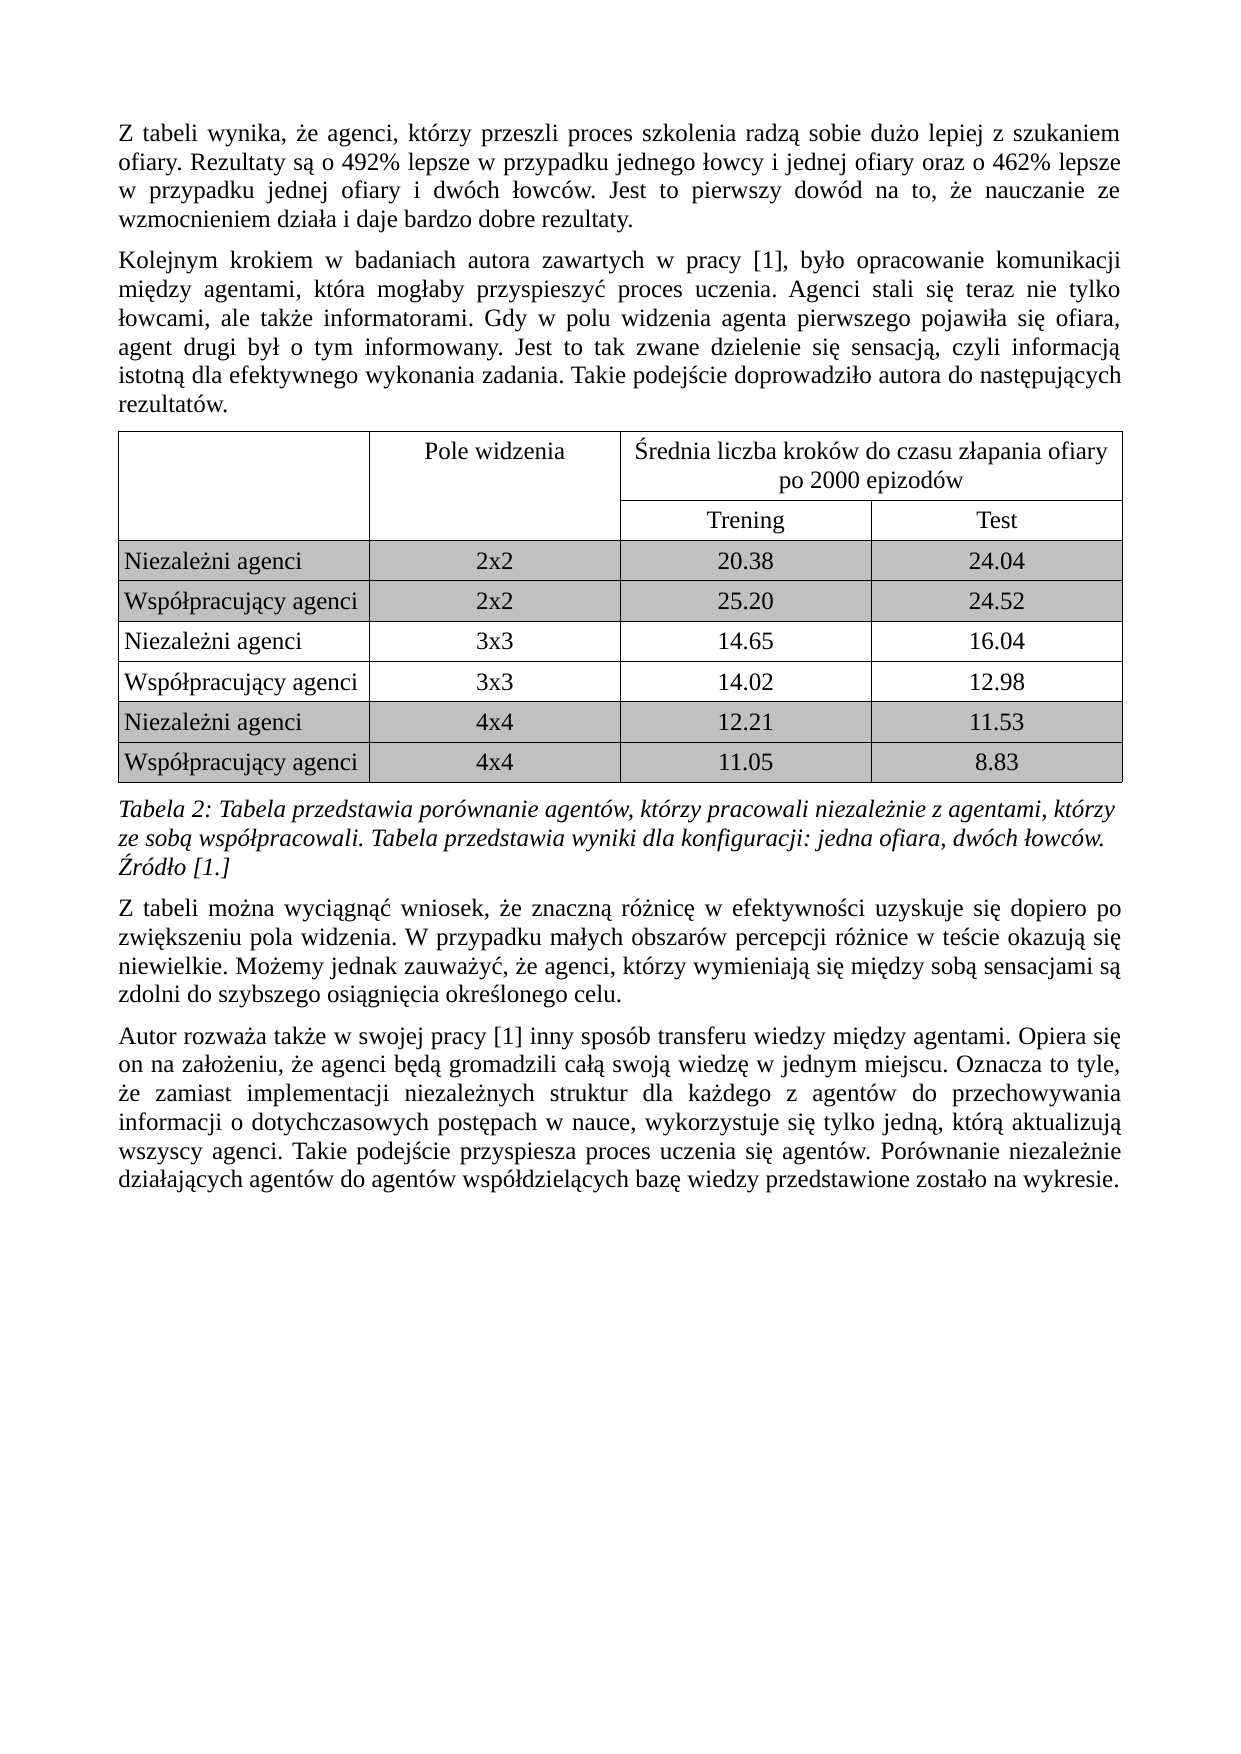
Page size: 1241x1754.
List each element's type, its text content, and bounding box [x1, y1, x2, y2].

table_cell 4x4 [370, 743, 620, 782]
text Z tabeli można wyciągnąć wniosek, że znaczną różnicę w efektywności uzyskuje się dopiero po zwiększeniu pola widzenia. W przypadku małych obszarów percepcji różnice w teście okazują się niewielkie. Możemy jednak zauważyć, że agenci, którzy wymieniają się między sobą sensacjami są zdolni do szybszego osiągnięcia określonego celu. [118, 893, 1122, 1008]
text Kolejnym krokiem w badaniach autora zawartych w pracy [1], było opracowanie komunikacji między agentami, która mogłaby przyspieszyć proces uczenia. Agenci stali się teraz nie tylko łowcami, ale także informatorami. Gdy w polu widzenia agenta pierwszego pojawiła się ofiara, agent drugi był o tym informowany. Jest to tak zwane dzielenie się sensacją, czyli informacją istotną dla efektywnego wykonania zadania. Takie podejście doprowadziło autora do następujących rezultatów. [118, 246, 1122, 418]
table_cell 11.53 [872, 702, 1122, 742]
table_cell 12.98 [872, 662, 1122, 701]
text Tabela 2: Tabela przedstawia porównanie agentów, którzy pracowali niezależnie z agentami, którzy ze sobą współpracowali. Tabela przedstawia wyniki dla konfiguracji: jedna ofiara, dwóch łowców. Źródło [1.] [118, 794, 1122, 881]
table_cell Niezależni agenci [119, 622, 369, 661]
table_cell 14.02 [621, 662, 871, 701]
table_header Pole widzenia [370, 432, 620, 540]
table_cell 20.38 [621, 541, 871, 580]
table_cell 11.05 [621, 743, 871, 782]
table_cell Niezależni agenci [119, 702, 369, 742]
table_cell 8.83 [872, 743, 1122, 782]
table_cell 2x2 [370, 541, 620, 580]
table_cell 4x4 [370, 702, 620, 742]
text Autor rozważa także w swojej pracy [1] inny sposób transferu wiedzy między agentami. Opiera się on na założeniu, że agenci będą gromadzili całą swoją wiedzę w jednym miejscu. Oznacza to tyle, że zamiast implementacji niezależnych struktur dla każdego z agentów do przechowywania informacji o dotychczasowych postępach w nauce, wykorzystuje się tylko jedną, którą aktualizują wszyscy agenci. Takie podejście przyspiesza proces uczenia się agentów. Porównanie niezależnie działających agentów do agentów współdzielących bazę wiedzy przedstawione zostało na wykresie. [118, 1021, 1122, 1193]
table_cell Współpracujący agenci [119, 662, 369, 701]
table_cell Współpracujący agenci [119, 743, 369, 782]
table_cell Test [872, 501, 1122, 540]
text Z tabeli wynika, że agenci, którzy przeszli proces szkolenia radzą sobie dużo lepiej z szukaniem ofiary. Rezultaty są o 492% lepsze w przypadku jednego łowcy i jednej ofiary oraz o 462% lepsze w przypadku jednej ofiary i dwóch łowców. Jest to pierwszy dowód na to, że nauczanie ze wzmocnieniem działa i daje bardzo dobre rezultaty. [118, 118, 1122, 233]
table_header Średnia liczba kroków do czasu złapania ofiary po 2000 epizodów [621, 432, 1122, 500]
table_header [119, 432, 369, 540]
table_cell Niezależni agenci [119, 541, 369, 580]
table_cell 16.04 [872, 622, 1122, 661]
table_cell 25.20 [621, 581, 871, 621]
table_cell 2x2 [370, 581, 620, 621]
table_cell 3x3 [370, 662, 620, 701]
table_cell 12.21 [621, 702, 871, 742]
table_cell 24.04 [872, 541, 1122, 580]
table_cell Współpracujący agenci [119, 581, 369, 621]
table_cell Trening [621, 501, 871, 540]
table_cell 3x3 [370, 622, 620, 661]
table_cell 24.52 [872, 581, 1122, 621]
table_cell 14.65 [621, 622, 871, 661]
